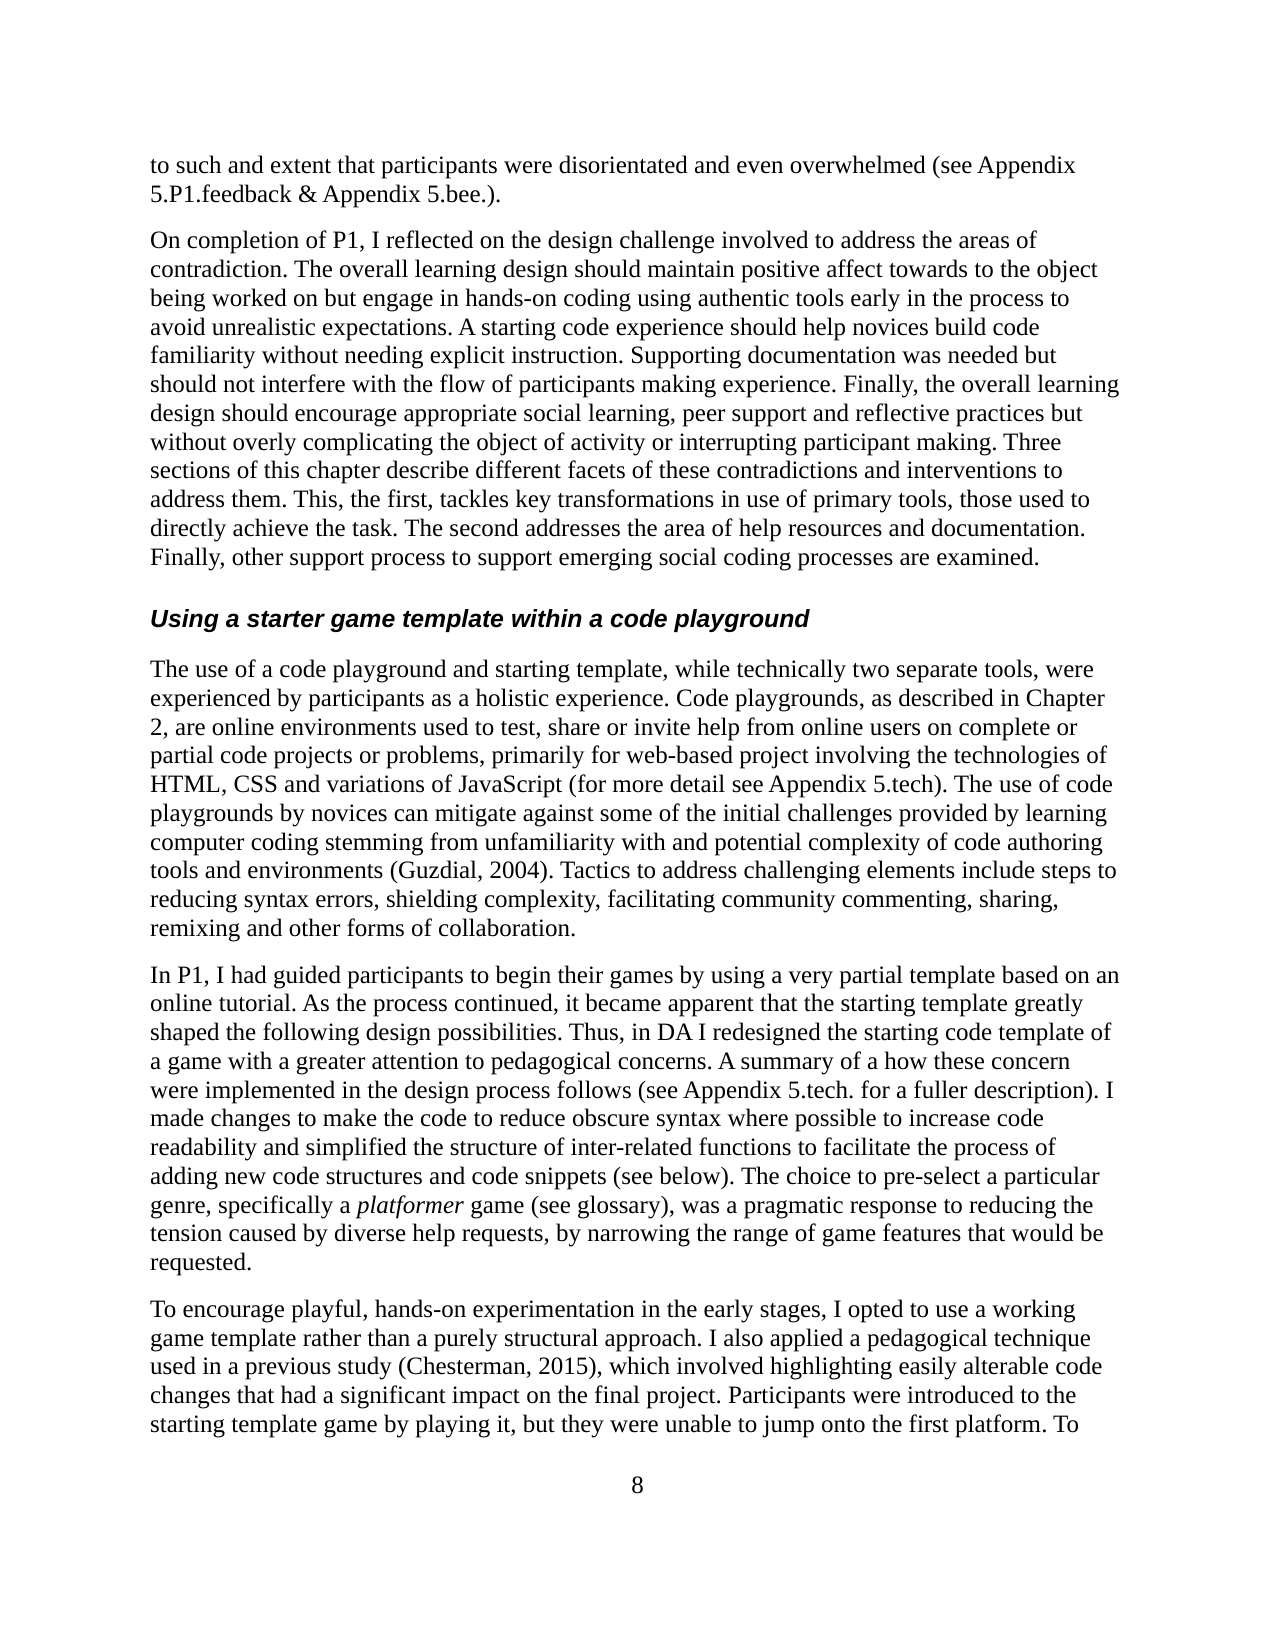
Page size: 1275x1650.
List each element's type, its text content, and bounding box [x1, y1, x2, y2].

text In P1, I had guided participants to begin their games by using a very partial template based on an online tutorial. As the process continued, it became apparent that the starting template greatly shaped the following design possibilities. Thus, in DA I redesigned the starting code template of a game with a greater attention to pedagogical concerns. A summary of a how these concern were implemented in the design process follows (see Appendix 5.tech. for a fuller description). I made changes to make the code to reduce obscure syntax where possible to increase code readability and simplified the structure of inter-related functions to facilitate the process of adding new code structures and code snippets (see below). The choice to pre-select a particular genre, specifically a platformer game (see glossary), was a pragmatic response to reducing the tension caused by diverse help requests, by narrowing the range of game features that would be requested. [150, 960, 1125, 1276]
text The use of a code playground and starting template, while technically two separate tools, were experienced by participants as a holistic experience. Code playgrounds, as described in Chapter 2, are online environments used to test, share or invite help from online users on complete or partial code projects or problems, primarily for web-based project involving the technologies of HTML, CSS and variations of JavaScript (for more detail see Appendix 5.tech). The use of code playgrounds by novices can mitigate against some of the initial challenges provided by learning computer coding stemming from unfamiliarity with and potential complexity of code authoring tools and environments (Guzdial, 2004). Tactics to address challenging elements include steps to reducing syntax errors, shielding complexity, facilitating community commenting, sharing, remixing and other forms of collaboration. [150, 654, 1125, 942]
text On completion of P1, I reflected on the design challenge involved to address the areas of contradiction. The overall learning design should maintain positive affect towards to the object being worked on but engage in hands-on coding using authentic tools early in the process to avoid unrealistic expectations. A starting code experience should help novices build code familiarity without needing explicit instruction. Supporting documentation was needed but should not interfere with the flow of participants making experience. Finally, the overall learning design should encourage appropriate social learning, peer support and reflective practices but without overly complicating the object of activity or interrupting participant making. Three sections of this chapter describe different facets of these contradictions and interventions to address them. This, the first, tackles key transformations in use of primary tools, those used to directly achieve the task. The second addresses the area of help resources and documentation. Finally, other support process to support emerging social coding processes are examined. [150, 225, 1125, 570]
text To encourage playful, hands-on experimentation in the early stages, I opted to use a working game template rather than a purely structural approach. I also applied a pedagogical technique used in a previous study (Chesterman, 2015), which involved highlighting easily alterable code changes that had a significant impact on the final project. Participants were introduced to the starting template game by playing it, but they were unable to jump onto the first platform. To [150, 1294, 1125, 1438]
text to such and extent that participants were disorientated and even overwhelmed (see Appendix 5.P1.feedback & Appendix 5.bee.). [150, 150, 1125, 207]
subtitle Using a starter game template within a code playground [150, 604, 1125, 633]
